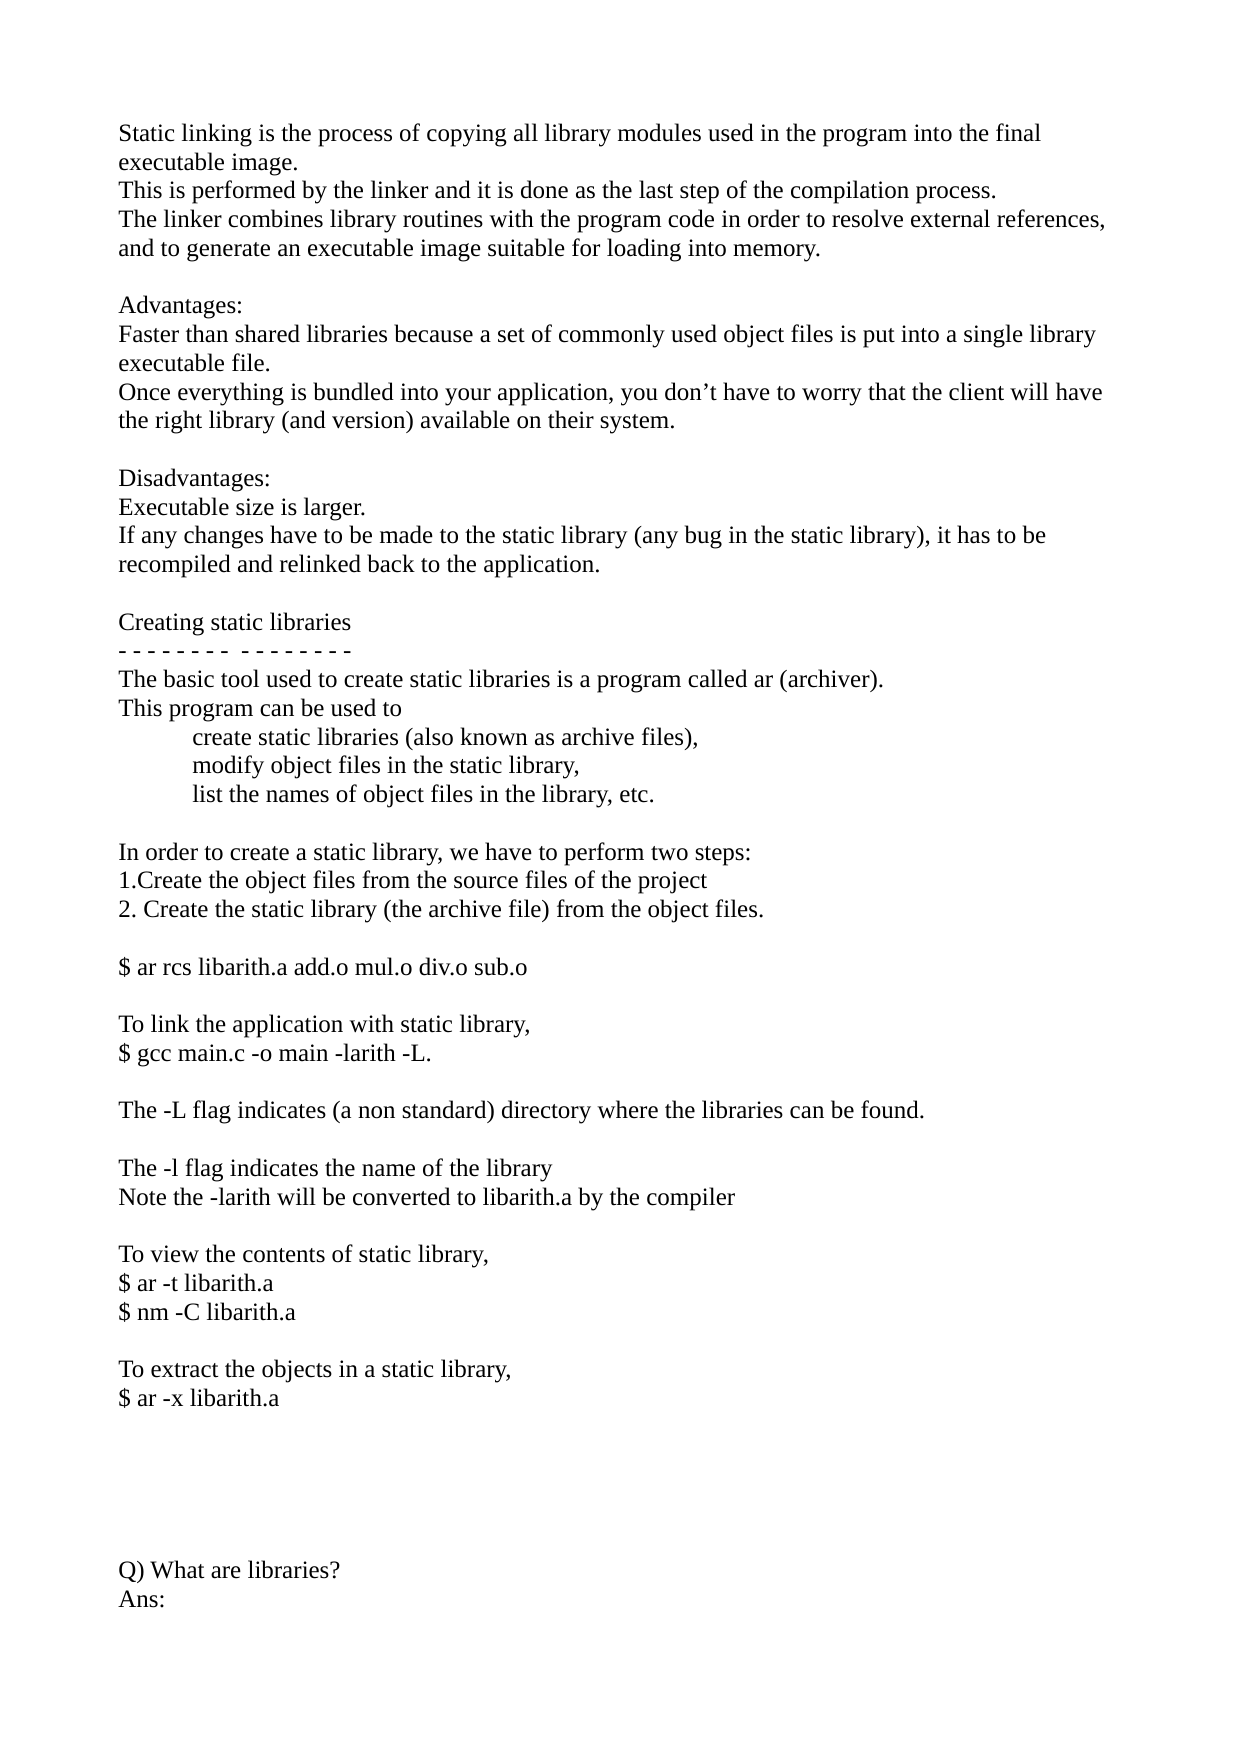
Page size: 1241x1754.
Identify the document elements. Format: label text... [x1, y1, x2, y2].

text In order to create a static library, we have to perform two steps: [118, 837, 1122, 866]
text Once everything is bundled into your application, you don’t have to worry that the client will have the right library (and version) available on their system. [118, 377, 1122, 434]
text 1.Create the object files from the source files of the project [118, 866, 1122, 894]
text This is performed by the linker and it is done as the last step of the compilation process. [118, 176, 1122, 204]
text $ gcc main.c -o main -larith -L. [118, 1038, 1122, 1067]
text list the names of object files in the library, etc. [118, 779, 1122, 808]
text The basic tool used to create static libraries is a program called ar (archiver). [118, 664, 1122, 693]
text The -L flag indicates (a non standard) directory where the libraries can be found. [118, 1096, 1122, 1124]
text Faster than shared libraries because a set of commonly used object files is put into a single library executable file. [118, 319, 1122, 377]
text The -l flag indicates the name of the library [118, 1153, 1122, 1182]
text 2. Create the static library (the archive file) from the object files. [118, 894, 1122, 923]
text $ ar -t libarith.a [118, 1268, 1122, 1297]
text Advantages: [118, 291, 1122, 319]
text Executable size is larger. [118, 492, 1122, 521]
text To extract the objects in a static library, [118, 1354, 1122, 1383]
text To link the application with static library, [118, 1009, 1122, 1038]
text To view the contents of static library, [118, 1239, 1122, 1268]
text This program can be used to [118, 693, 1122, 722]
text $ ar rcs libarith.a add.o mul.o div.o sub.o [118, 952, 1122, 981]
text If any changes have to be made to the static library (any bug in the static library), it has to be recompiled and relinked back to the application. [118, 521, 1122, 578]
text modify object files in the static library, [118, 751, 1122, 779]
text Static linking is the process of copying all library modules used in the program into the final executable image. [118, 118, 1122, 176]
text - - - - - - - - - - - - - - - - [118, 636, 1122, 664]
text $ ar -x libarith.a [118, 1383, 1122, 1412]
text Q) What are libraries? [118, 1556, 1122, 1584]
text create static libraries (also known as archive files), [118, 722, 1122, 751]
text Creating static libraries [118, 607, 1122, 636]
text The linker combines library routines with the program code in order to resolve external references, and to generate an executable image suitable for loading into memory. [118, 204, 1122, 262]
text Disadvantages: [118, 463, 1122, 492]
text Ans: [118, 1584, 1122, 1613]
text Note the -larith will be converted to libarith.a by the compiler [118, 1182, 1122, 1211]
text $ nm -C libarith.a [118, 1297, 1122, 1326]
